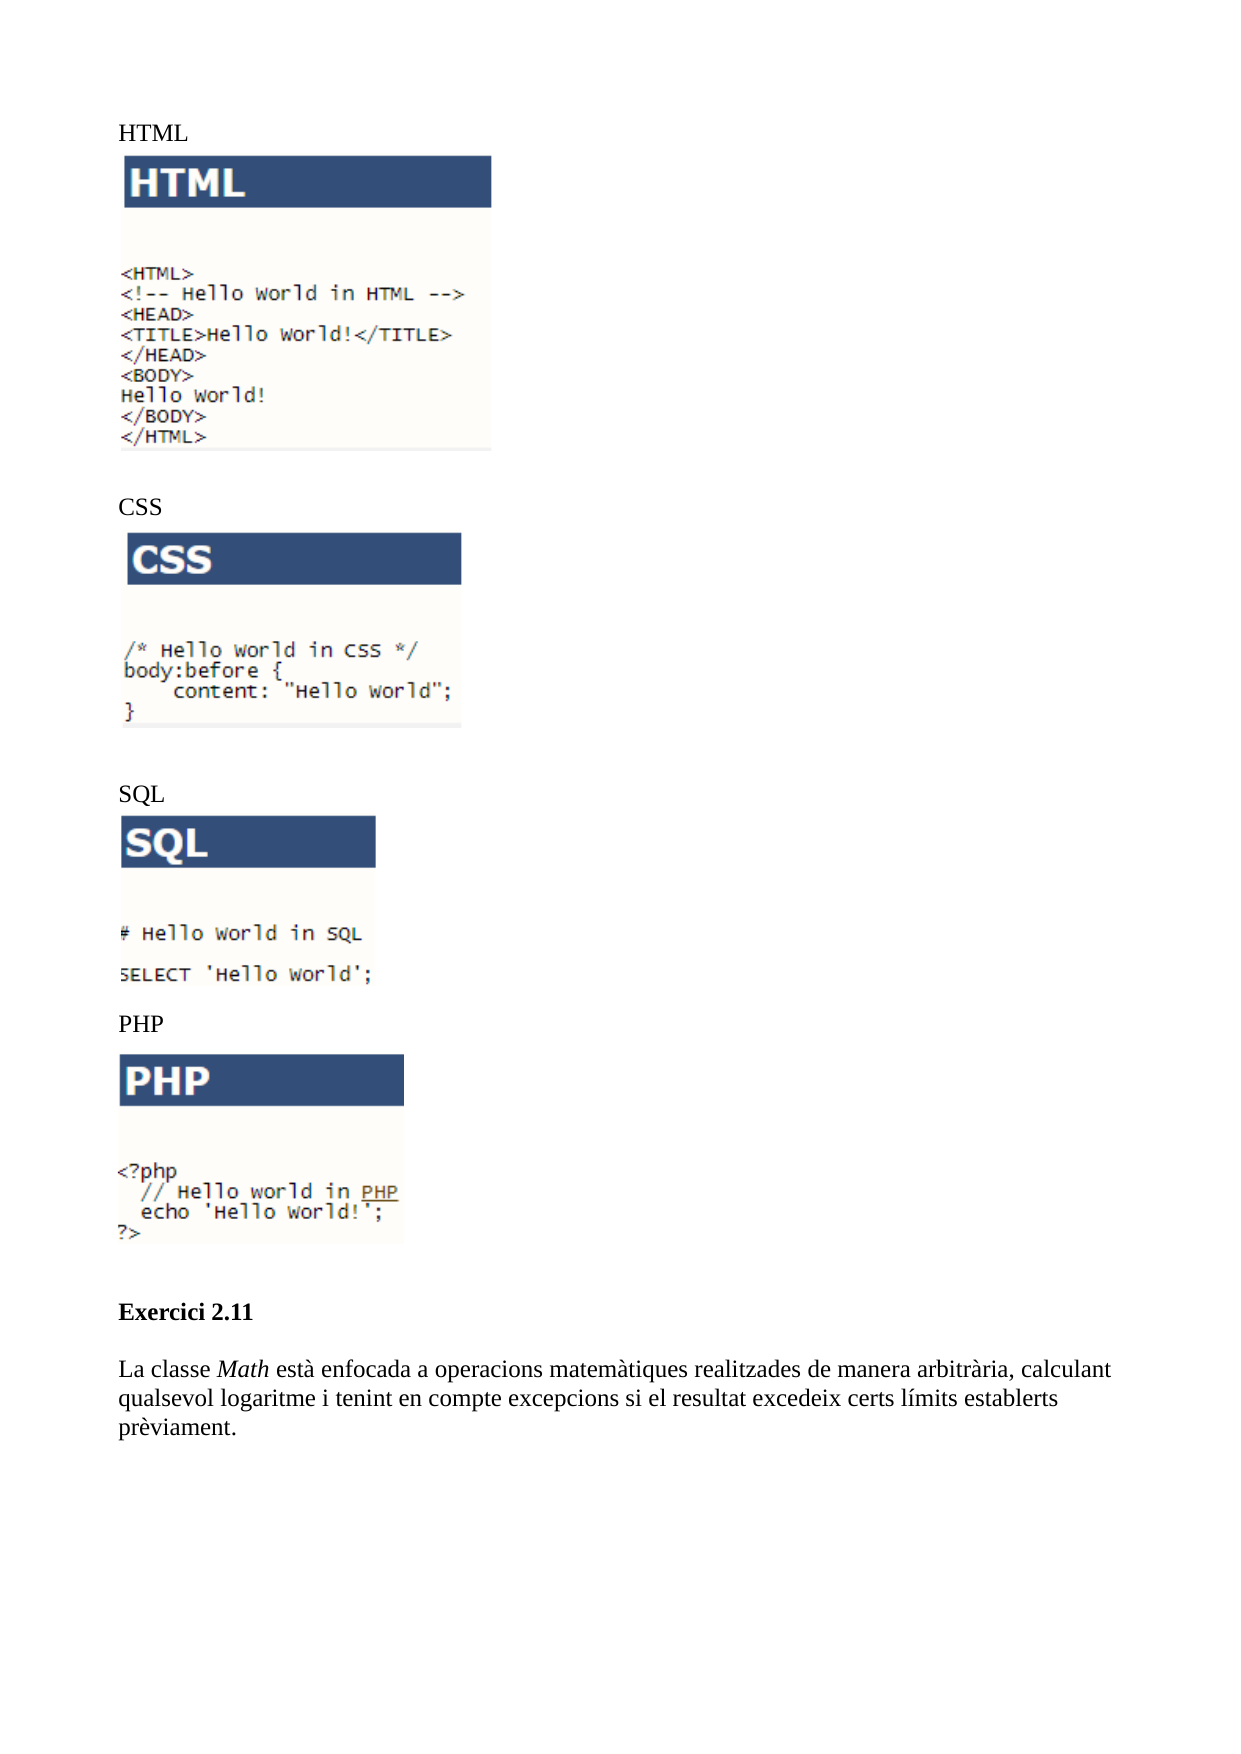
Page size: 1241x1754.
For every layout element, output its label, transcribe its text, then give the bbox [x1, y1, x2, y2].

text La classe Math està enfocada a operacions matemàtiques realitzades de manera arbitrària, calculant qualsevol logaritme i tenint en compte excepcions si el resultat excedeix certs límits establerts prèviament. [118, 1354, 1122, 1441]
text HTML [118, 118, 1122, 147]
text Exercici 2.11 [118, 1297, 1122, 1326]
text SQL [118, 779, 1122, 808]
text PHP [118, 1009, 1122, 1038]
text CSS [118, 492, 1122, 521]
picture [117, 1053, 404, 1244]
picture [121, 813, 376, 986]
picture [121, 153, 492, 451]
picture [121, 530, 462, 728]
